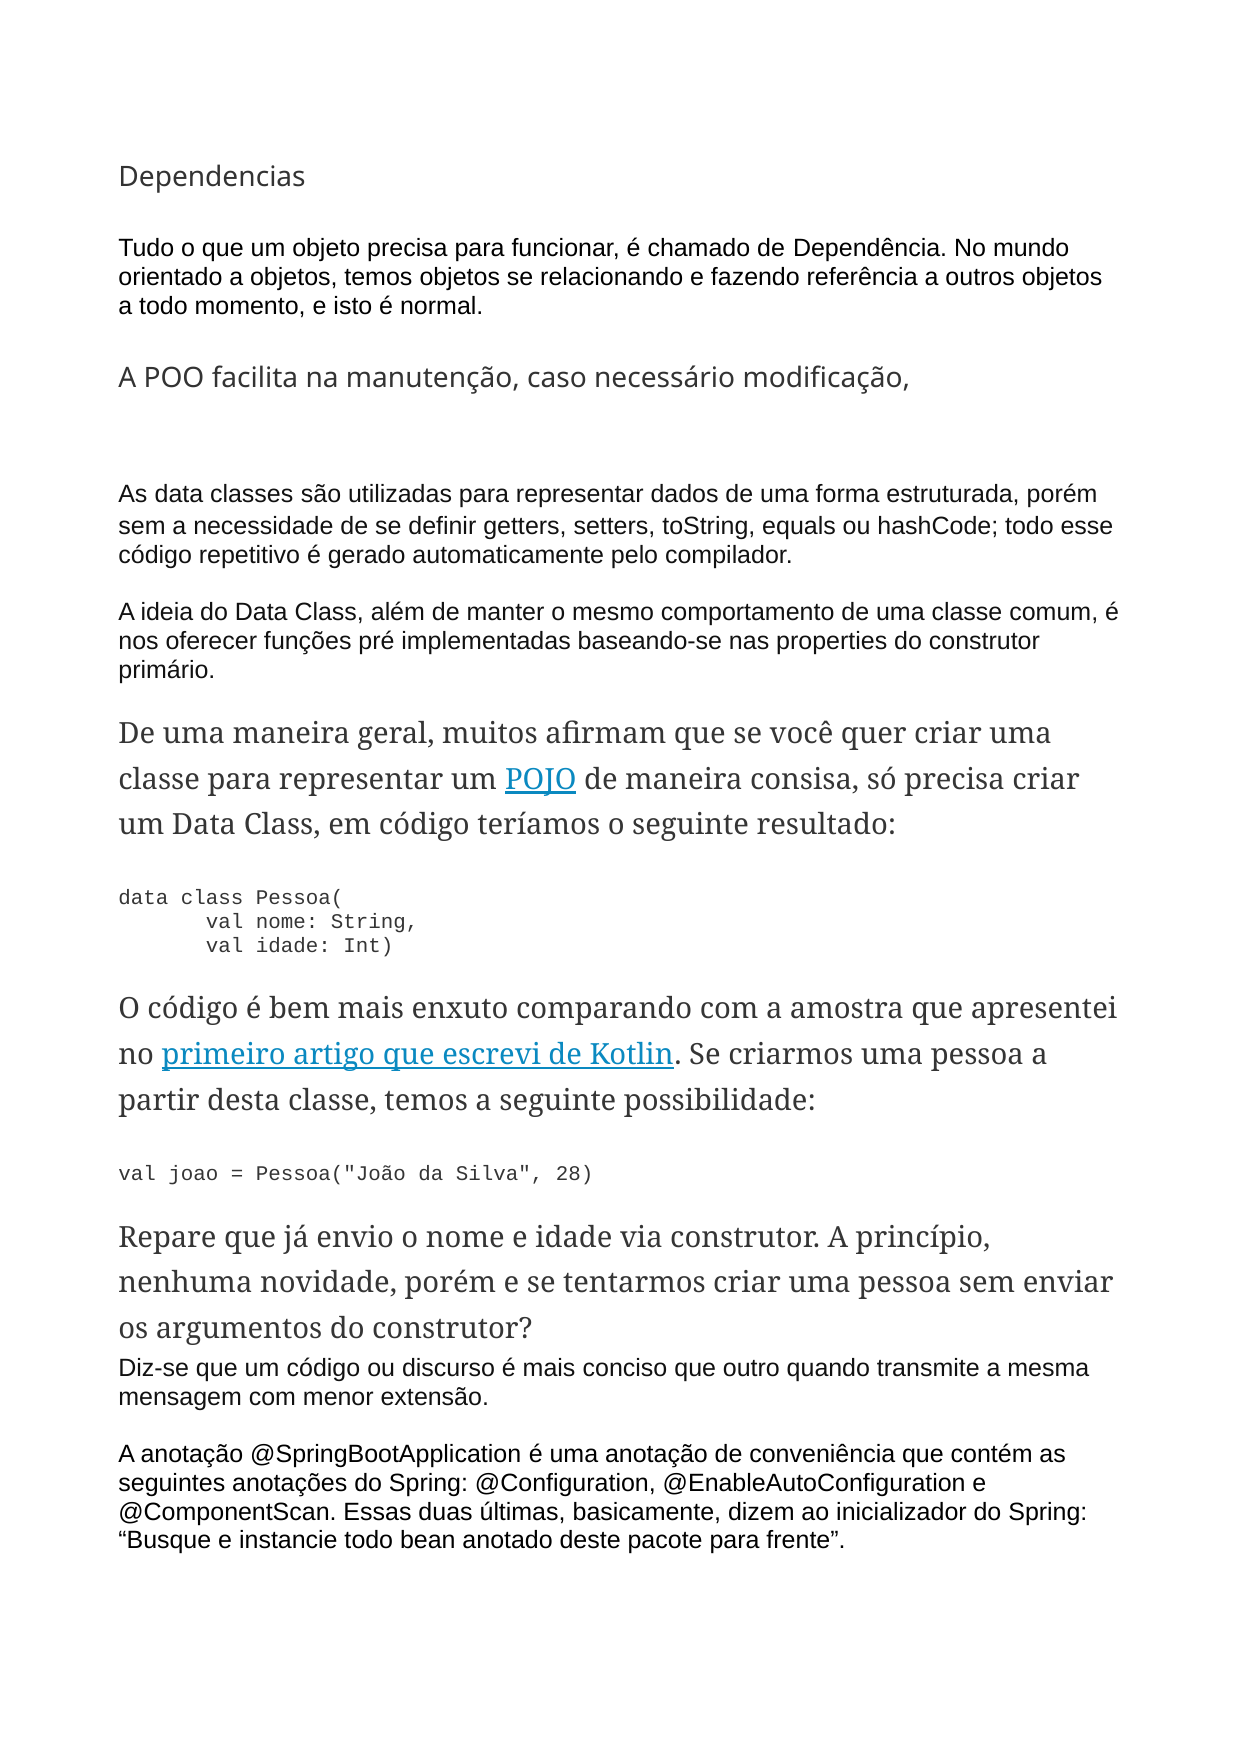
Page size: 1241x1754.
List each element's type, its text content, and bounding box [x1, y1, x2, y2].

text Dependencias [118, 156, 1122, 195]
text A ideia do Data Class, além de manter o mesmo comportamento de uma classe comum, é nos oferecer funções pré implementadas baseando-se nas properties do construtor primário. [118, 597, 1122, 683]
text As data classes são utilizadas para representar dados de uma forma estruturada, porém sem a necessidade de se definir getters, setters, toString, equals ou hashCode; todo esse código repetitivo é gerado automaticamente pelo compilador. [118, 434, 1122, 568]
text Repare que já envio o nome e idade via construtor. A princípio, nenhuma novidade, porém e se tentarmos criar uma pessoa sem enviar os argumentos do construtor? [118, 1216, 1122, 1347]
text Diz-se que um código ou discurso é mais conciso que outro quando transmite a mesma mensagem com menor extensão. [118, 1353, 1122, 1410]
text A anotação @SpringBootApplication é uma anotação de conveniência que contém as seguintes anotações do Spring: @Configuration, @EnableAutoConfiguration e @ComponentScan. Essas duas últimas, basicamente, dizem ao inicializador do Spring: “Busque e instancie todo bean anotado deste pacote para frente”. [118, 1439, 1122, 1554]
text val idade: Int) [118, 935, 1122, 958]
text De uma maneira geral, muitos afirmam que se você quer criar uma classe para representar um POJO de maneira consisa, só precisa criar um Data Class, em código teríamos o seguinte resultado: [118, 712, 1122, 843]
text O código é bem mais enxuto comparando com a amostra que apresentei no primeiro artigo que escrevi de Kotlin. Se criarmos uma pessoa a partir desta classe, temos a seguinte possibilidade: [118, 988, 1122, 1119]
text A POO facilita na manutenção, caso necessário modificação, [118, 358, 1122, 396]
text val joao = Pessoa("João da Silva", 28) [118, 1163, 1122, 1187]
text val nome: String, [118, 911, 1122, 935]
text Tudo o que um objeto precisa para funcionar, é chamado de Dependência. No mundo orientado a objetos, temos objetos se relacionando e fazendo referência a outros objetos a todo momento, e isto é normal. [118, 195, 1122, 319]
text data class Pessoa( [118, 887, 1122, 911]
